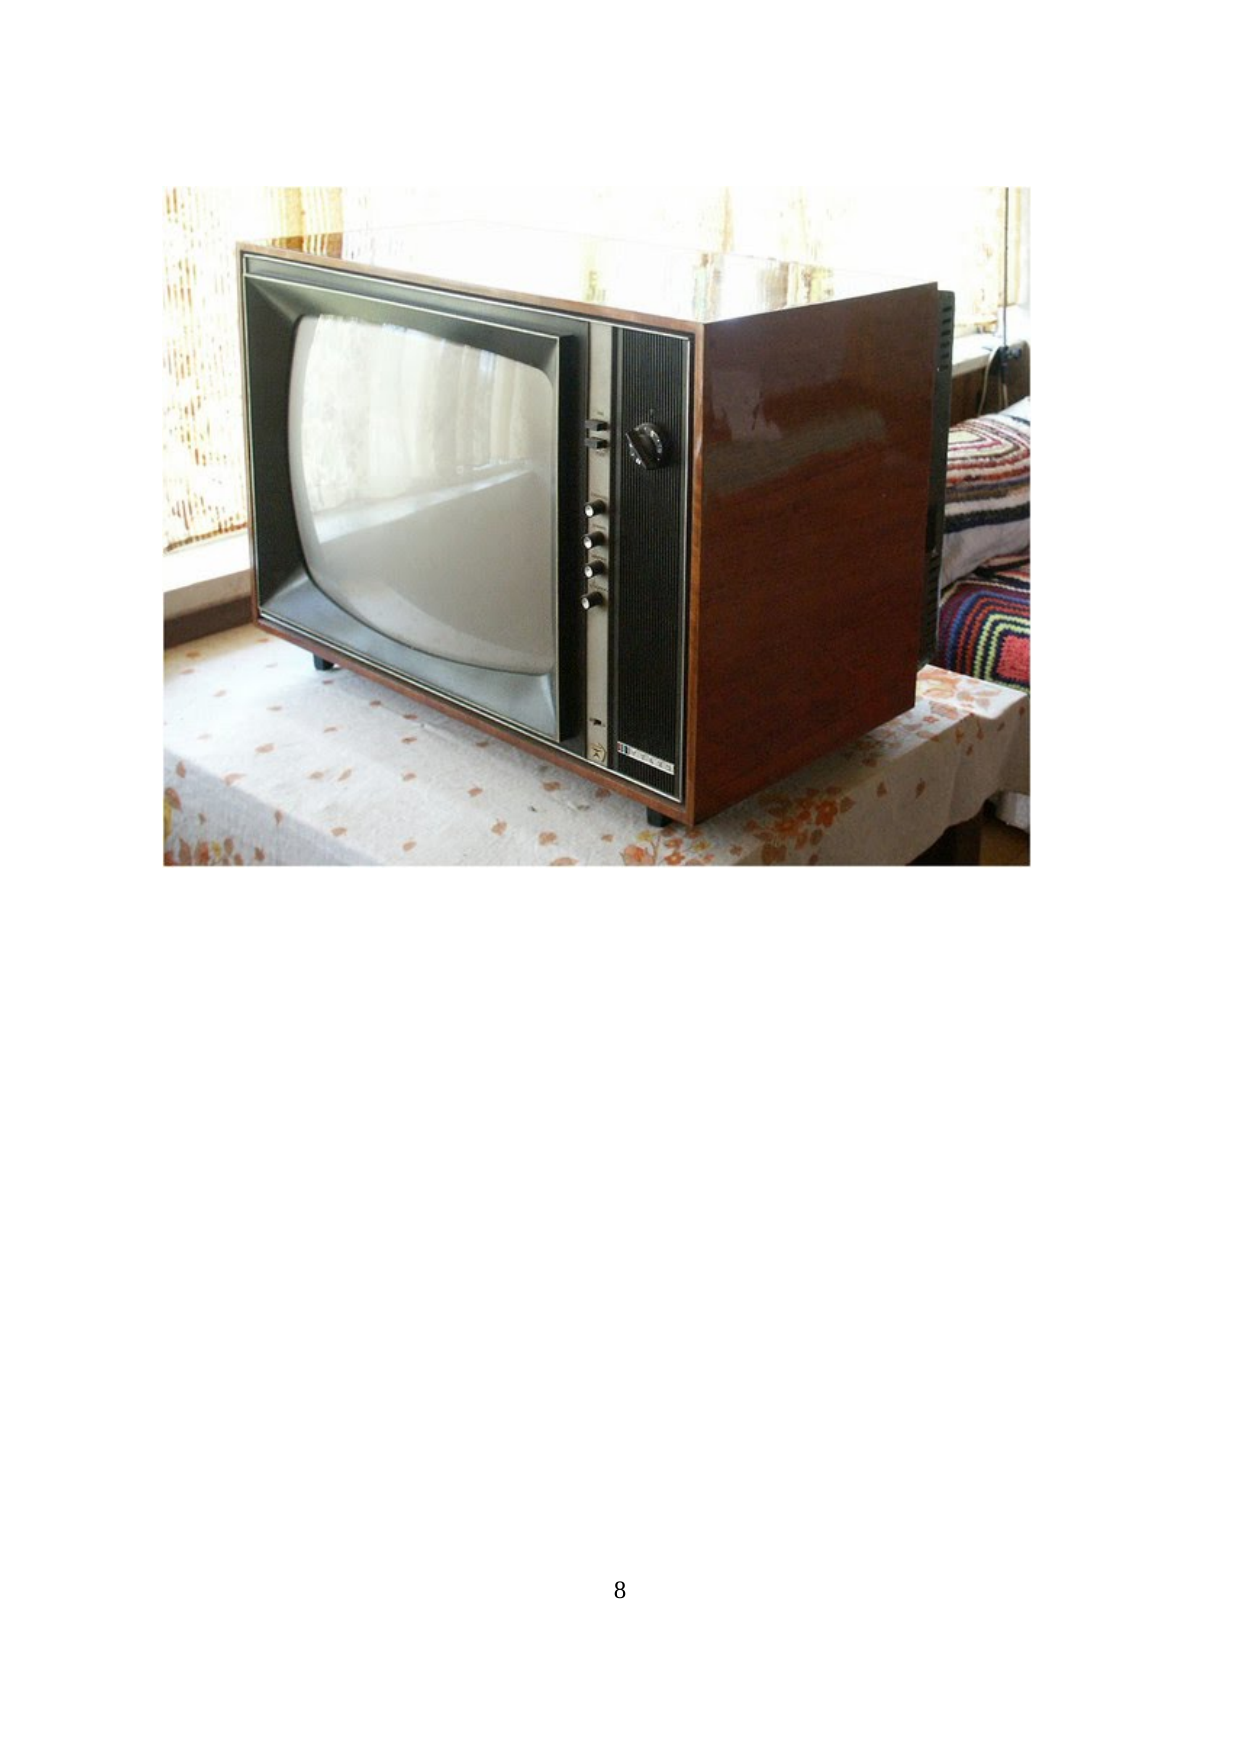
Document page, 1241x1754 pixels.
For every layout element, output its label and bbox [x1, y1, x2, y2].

picture [162, 186, 1032, 868]
